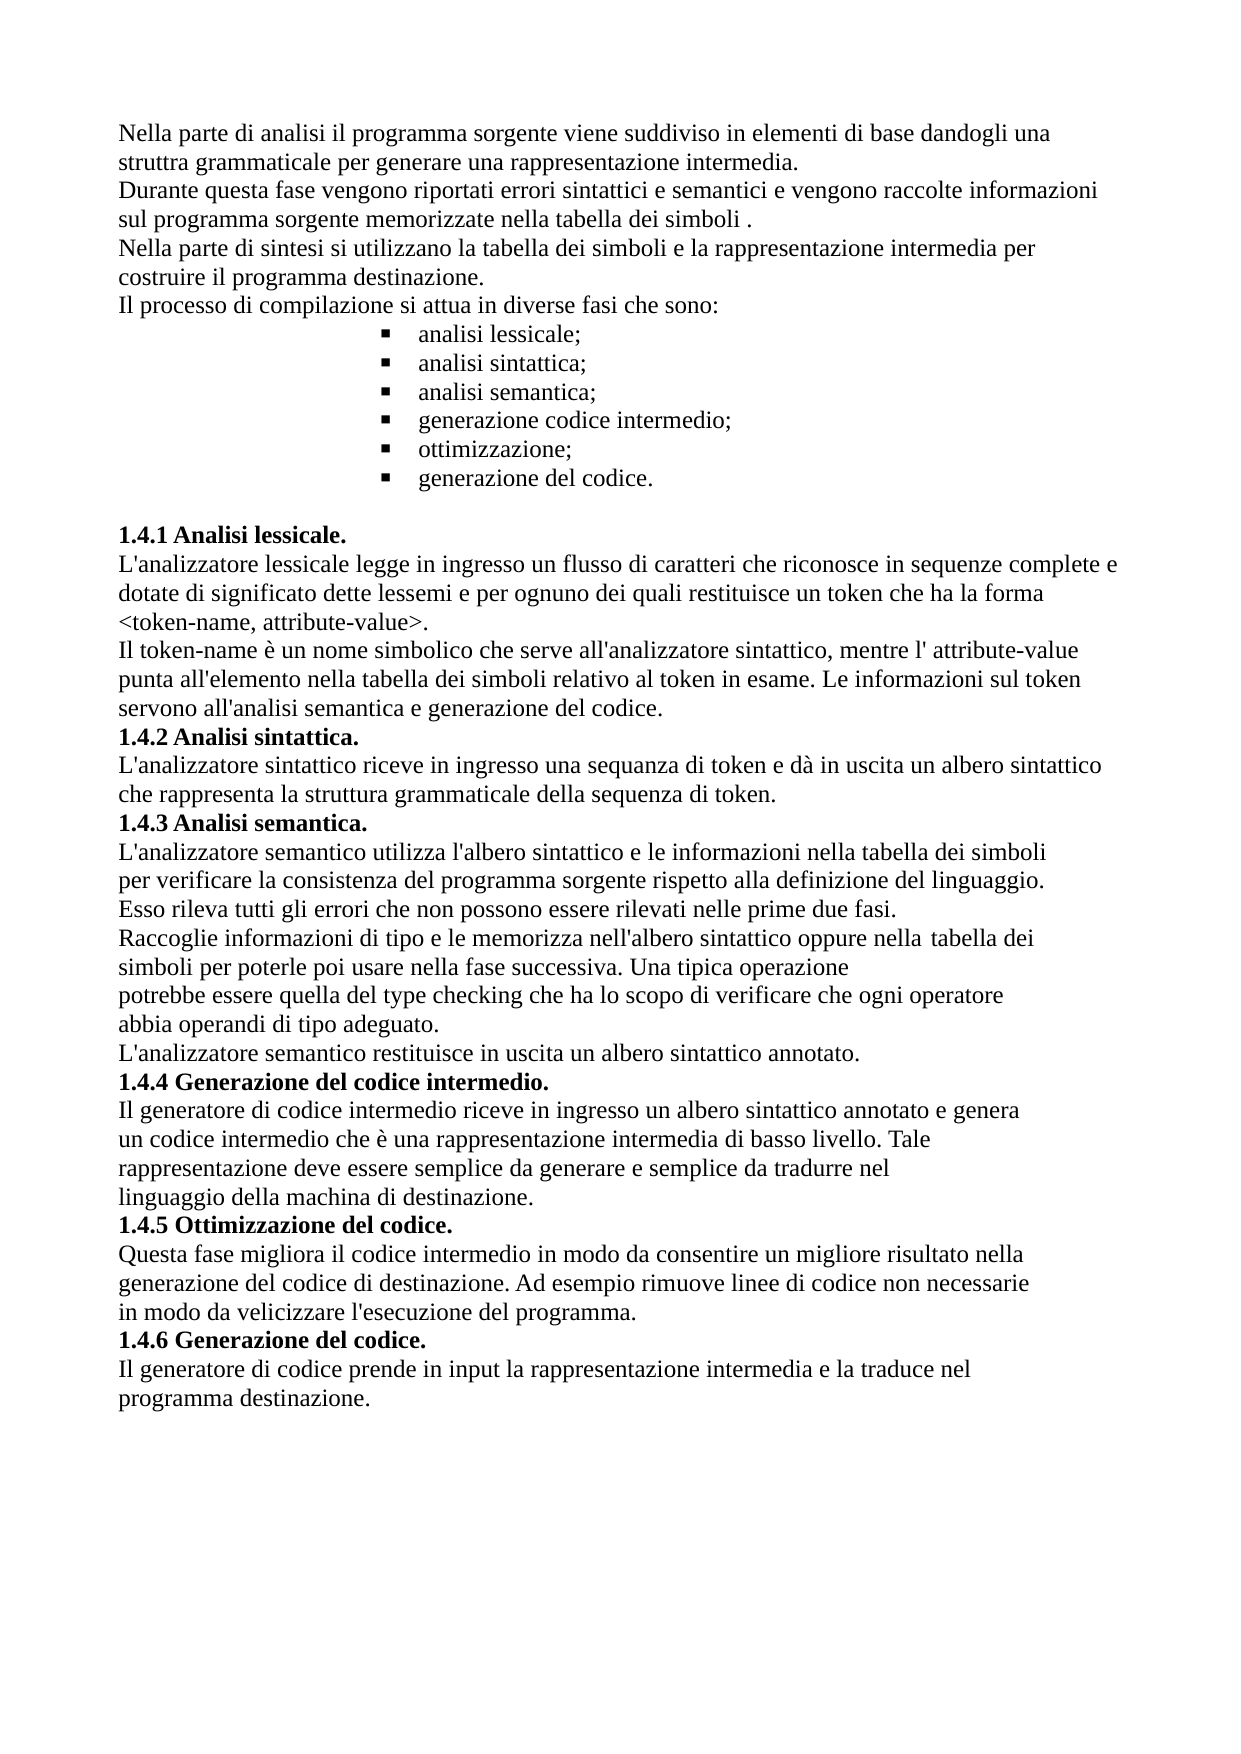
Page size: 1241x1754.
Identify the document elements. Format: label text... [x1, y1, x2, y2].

text Il generatore di codice intermedio riceve in ingresso un albero sintattico annotato e genera un codice intermedio che è una rappresentazione intermedia di basso livello. Tale rappresentazione deve essere semplice da generare e semplice da tradurre nel linguaggio della machina di destinazione. [44, 1096, 1122, 1211]
text 1.4.1 Analisi lessicale. [44, 521, 1122, 549]
list generazione del codice. [376, 463, 1122, 492]
list Il processo di compilazione si attua in diverse fasi che sono: [118, 291, 1122, 319]
text Raccoglie informazioni di tipo e le memorizza nell'albero sintattico oppure nella tabella dei simboli per poterle poi usare nella fase successiva. Una tipica operazione potrebbe essere quella del type checking che ha lo scopo di verificare che ogni operatore abbia operandi di tipo adeguato. [44, 923, 1122, 1038]
list analisi lessicale; [376, 319, 1122, 348]
text Questa fase migliora il codice intermedio in modo da consentire un migliore risultato nella generazione del codice di destinazione. Ad esempio rimuove linee di codice non necessarie in modo da velicizzare l'esecuzione del programma. [44, 1239, 1122, 1326]
text L'analizzatore semantico restituisce in uscita un albero sintattico annotato. [44, 1038, 1122, 1067]
text 1.4.6 Generazione del codice. [44, 1326, 1122, 1354]
list Durante questa fase vengono riportati errori sintattici e semantici e vengono raccolte informazioni sul programma sorgente memorizzate nella tabella dei simboli . [118, 176, 1122, 233]
list analisi semantica; [376, 377, 1122, 406]
text programma destinazione. [44, 1383, 1122, 1412]
text L'analizzatore semantico utilizza l'albero sintattico e le informazioni nella tabella dei simboli per verificare la consistenza del programma sorgente rispetto alla definizione del linguaggio. Esso rileva tutti gli errori che non possono essere rilevati nelle prime due fasi. [44, 837, 1122, 923]
text Il generatore di codice prende in input la rappresentazione intermedia e la traduce nel [44, 1354, 1122, 1383]
list Nella parte di analisi il programma sorgente viene suddiviso in elementi di base dandogli una struttra grammaticale per generare una rappresentazione intermedia. [118, 118, 1122, 176]
text 1.4.5 Ottimizzazione del codice. [44, 1211, 1122, 1239]
text 1.4.4 Generazione del codice intermedio. [44, 1067, 1122, 1096]
list ottimizzazione; [376, 434, 1122, 463]
list analisi sintattica; [376, 348, 1122, 377]
list generazione codice intermedio; [376, 406, 1122, 434]
list L'analizzatore sintattico riceve in ingresso una sequanza di token e dà in uscita un albero sintattico che rappresenta la struttura grammaticale della sequenza di token. [118, 751, 1122, 808]
list Il token-name è un nome simbolico che serve all'analizzatore sintattico, mentre l' attribute-value punta all'elemento nella tabella dei simboli relativo al token in esame. Le informazioni sul token servono all'analisi semantica e generazione del codice. [118, 636, 1122, 722]
list Nella parte di sintesi si utilizzano la tabella dei simboli e la rappresentazione intermedia per costruire il programma destinazione. [118, 233, 1122, 291]
text 1.4.2 Analisi sintattica. [118, 722, 1122, 751]
list L'analizzatore lessicale legge in ingresso un flusso di caratteri che riconosce in sequenze complete e dotate di significato dette lessemi e per ognuno dei quali restituisce un token che ha la forma <token-name, attribute-value>. [118, 549, 1122, 636]
text 1.4.3 Analisi semantica. [44, 808, 1122, 837]
